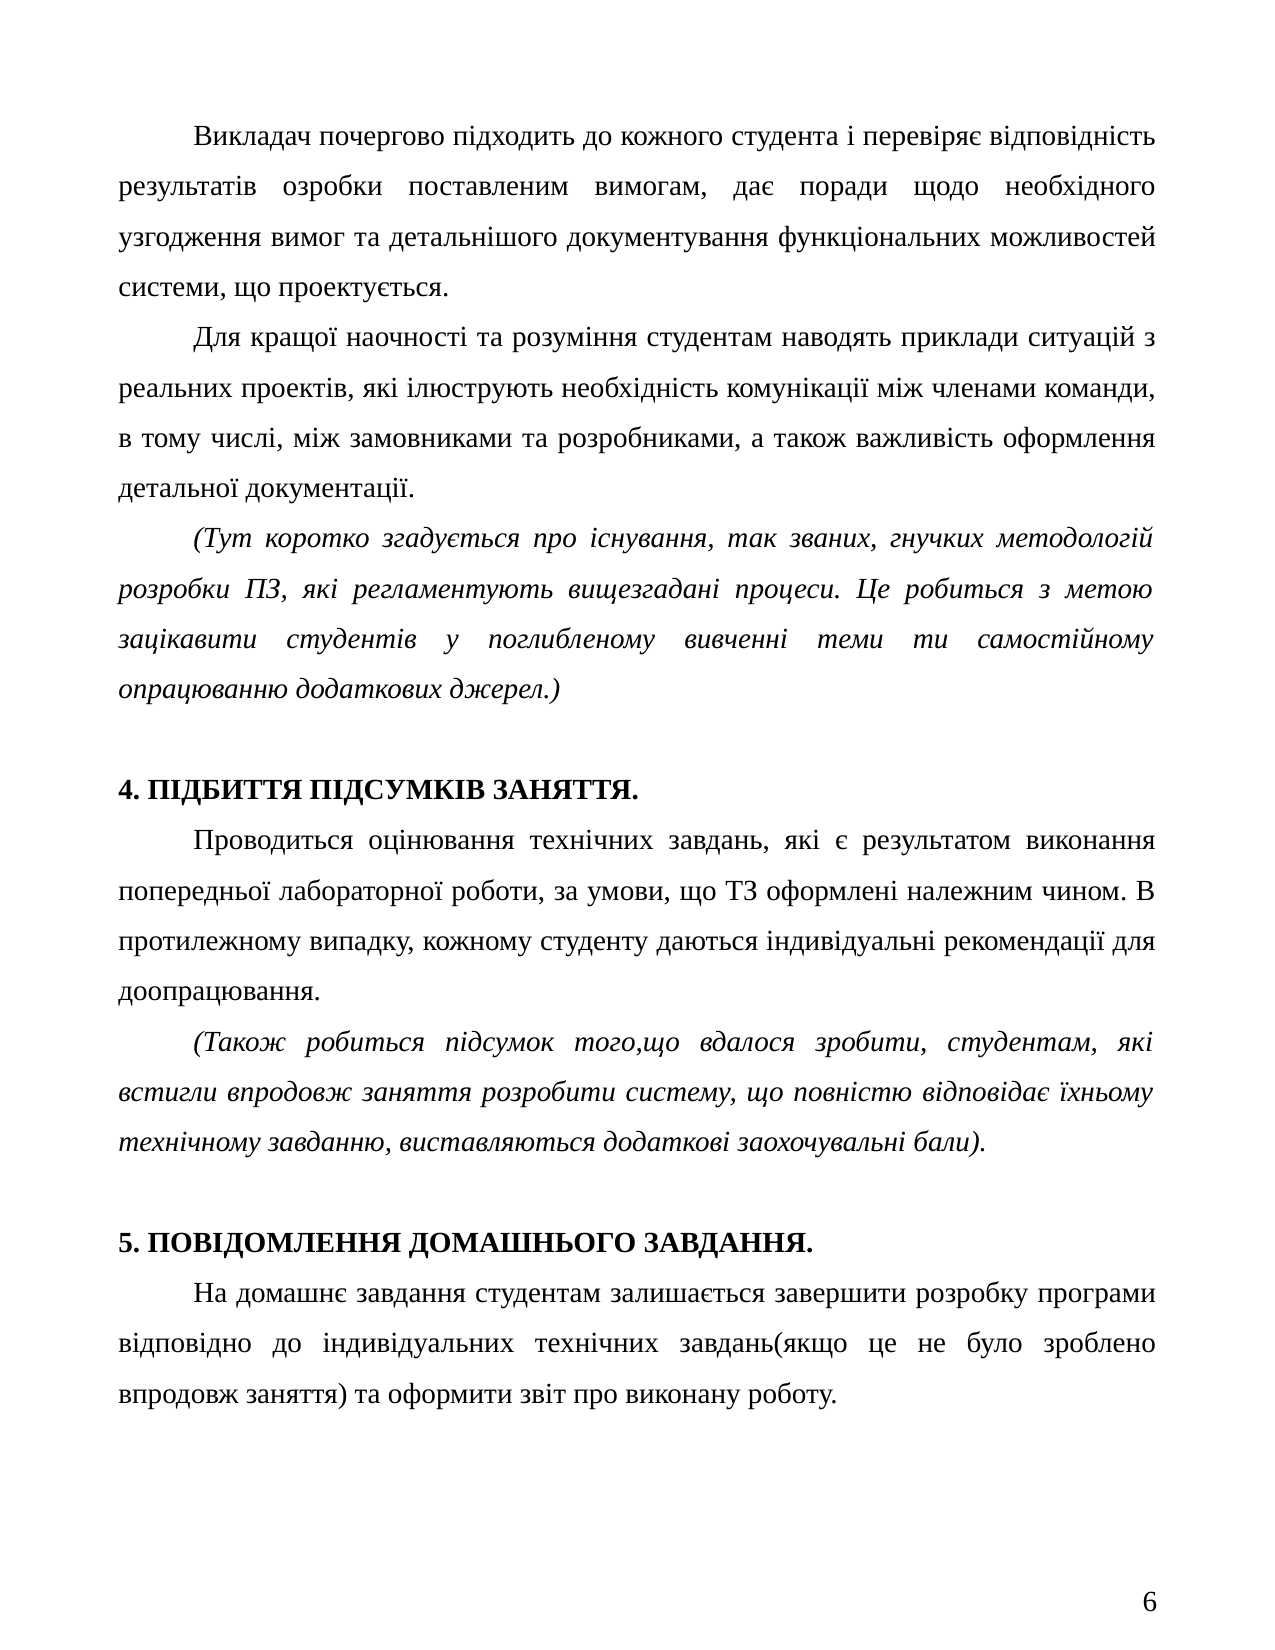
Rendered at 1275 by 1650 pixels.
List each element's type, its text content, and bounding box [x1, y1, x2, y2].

text (Також робиться підсумок того,що вдалося зробити, студентам, які встигли впродовж заняття розробити систему, що повністю відповідає їхньому технічному завданню, виставляються додаткові заохочувальні бали). [118, 1024, 1157, 1158]
text 5. ПОВІДОМЛЕННЯ ДОМАШНЬОГО ЗАВДАННЯ. [118, 1225, 1157, 1258]
text Проводиться оцінювання технічних завдань, які є результатом виконання попередньої лабораторної роботи, за умови, що ТЗ оформлені належним чином. В протилежному випадку, кожному студенту даються індивідуальні рекомендації для доопрацювання. [118, 822, 1157, 1007]
text На домашнє завдання студентам залишається завершити розробку програми відповідно до індивідуальних технічних завдань(якщо це не було зроблено впродовж заняття) та оформити звіт про виконану роботу. [118, 1275, 1157, 1409]
text (Тут коротко згадується про існування, так званих, гнучких методологій розробки ПЗ, які регламентують вищезгадані процеси. Це робиться з метою зацікавити студентів у поглибленому вивченні теми ти самостійному опрацюванню додаткових джерел.) [118, 521, 1157, 705]
text 4. ПІДБИТТЯ ПІДСУМКІВ ЗАНЯТТЯ. [118, 772, 1157, 806]
text Викладач почергово підходить до кожного студента і перевіряє відповідність результатів озробки поставленим вимогам, дає поради щодо необхідного узгодження вимог та детальнішого документування функціональних можливостей системи, що проектується. [118, 118, 1157, 303]
text Для кращої наочності та розуміння студентам наводять приклади ситуацій з реальних проектів, які ілюструють необхідність комунікації між членами команди, в тому числі, між замовниками та розробниками, а також важливість оформлення детальної документації. [118, 319, 1157, 504]
